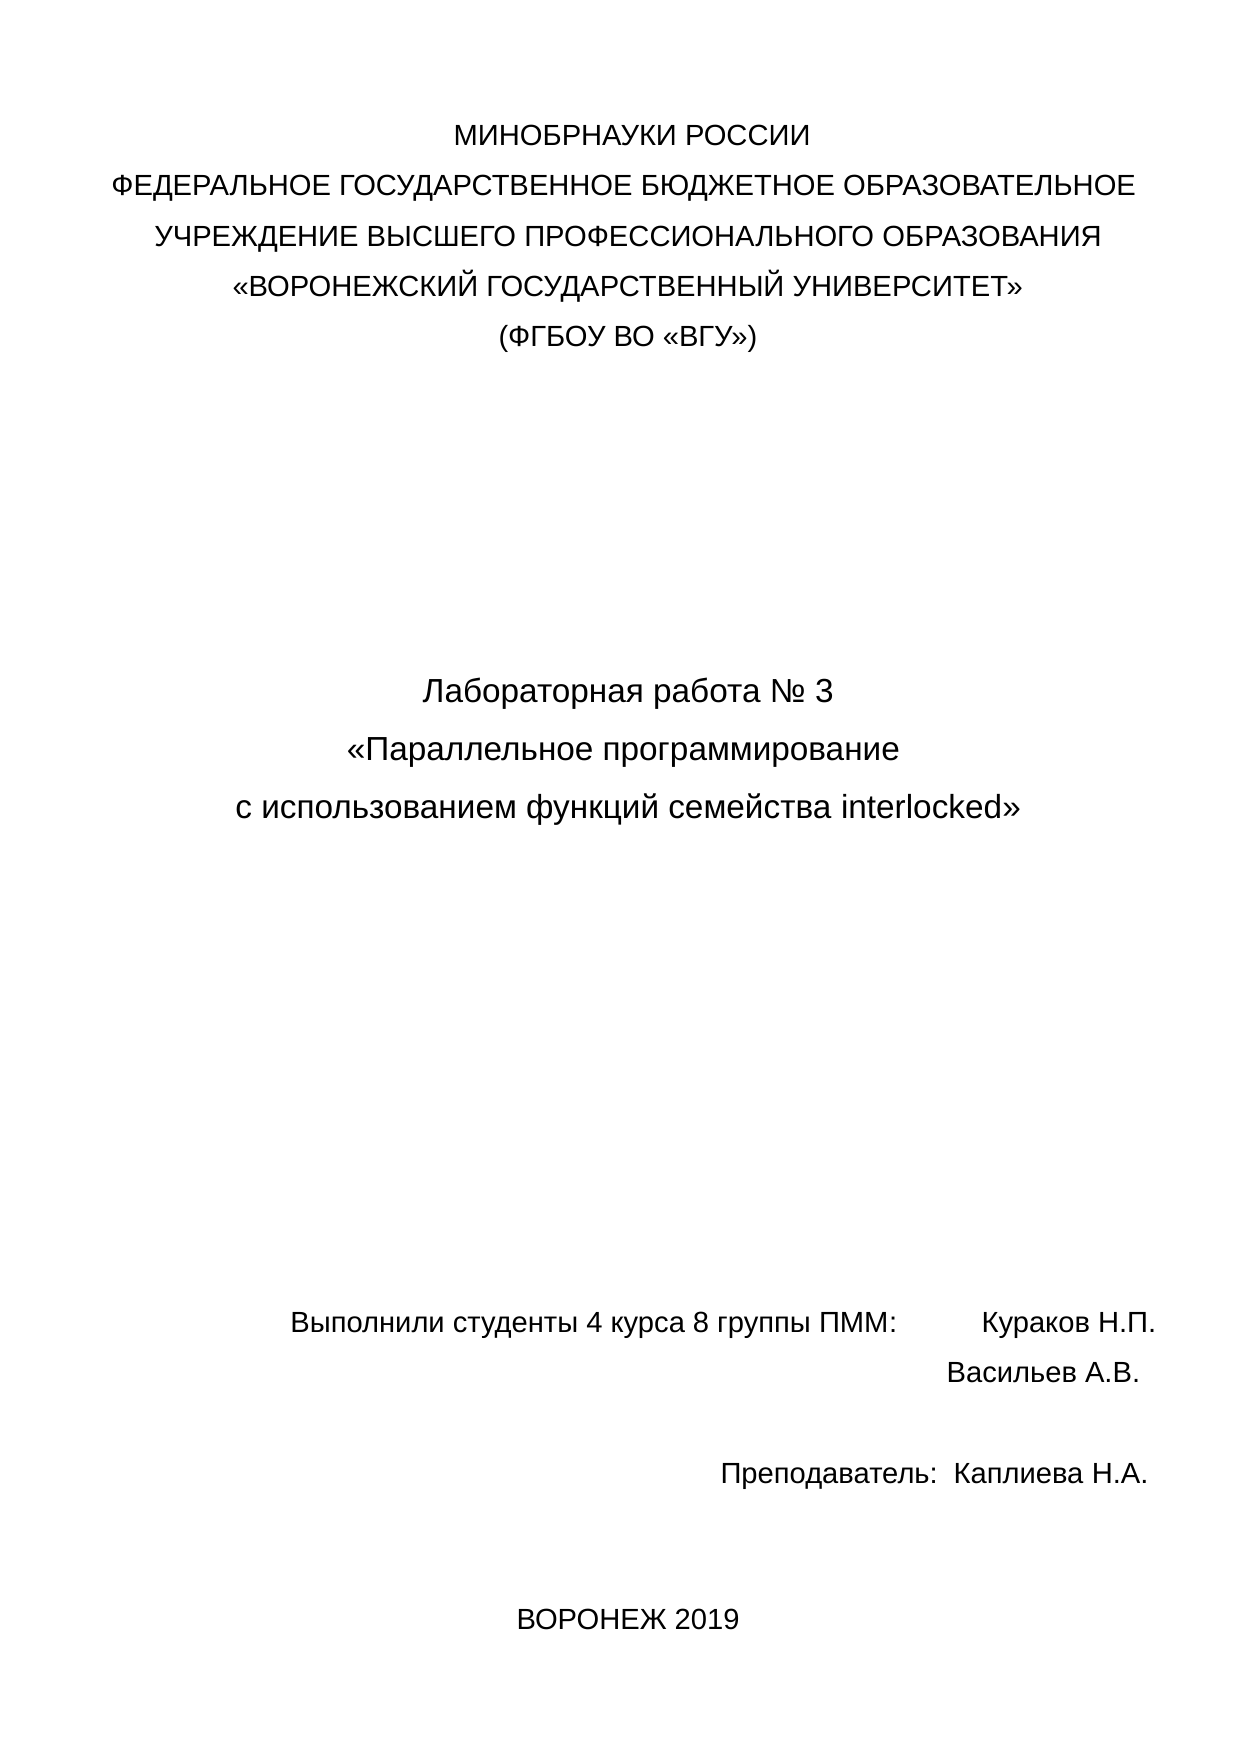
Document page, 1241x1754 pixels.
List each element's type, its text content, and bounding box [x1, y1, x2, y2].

text «Параллельное программирование [99, 729, 1156, 768]
text с использованием функций семейства interlocked» [99, 787, 1156, 825]
text Лабораторная работа № 3 [99, 672, 1156, 710]
text «ВОРОНЕЖСКИЙ ГОСУДАРСТВЕННЫЙ УНИВЕРСИТЕТ» [99, 269, 1156, 303]
text Выполнили студенты 4 курса 8 группы ПММ: Кураков Н.П. [99, 1305, 1156, 1339]
text МИНОБРНАУКИ РОССИИ ФЕДЕРАЛЬНОЕ ГОСУДАРСТВЕННОЕ БЮДЖЕТНОЕ ОБРАЗОВАТЕЛЬНОЕ [99, 118, 1156, 202]
text Преподаватель: Каплиева Н.А. [99, 1456, 1156, 1490]
text УЧРЕЖДЕНИЕ ВЫСШЕГО ПРОФЕССИОНАЛЬНОГО ОБРАЗОВАНИЯ [99, 219, 1156, 252]
text (ФГБОУ ВО «ВГУ») [99, 319, 1156, 353]
text Васильев А.В. [99, 1356, 1156, 1389]
